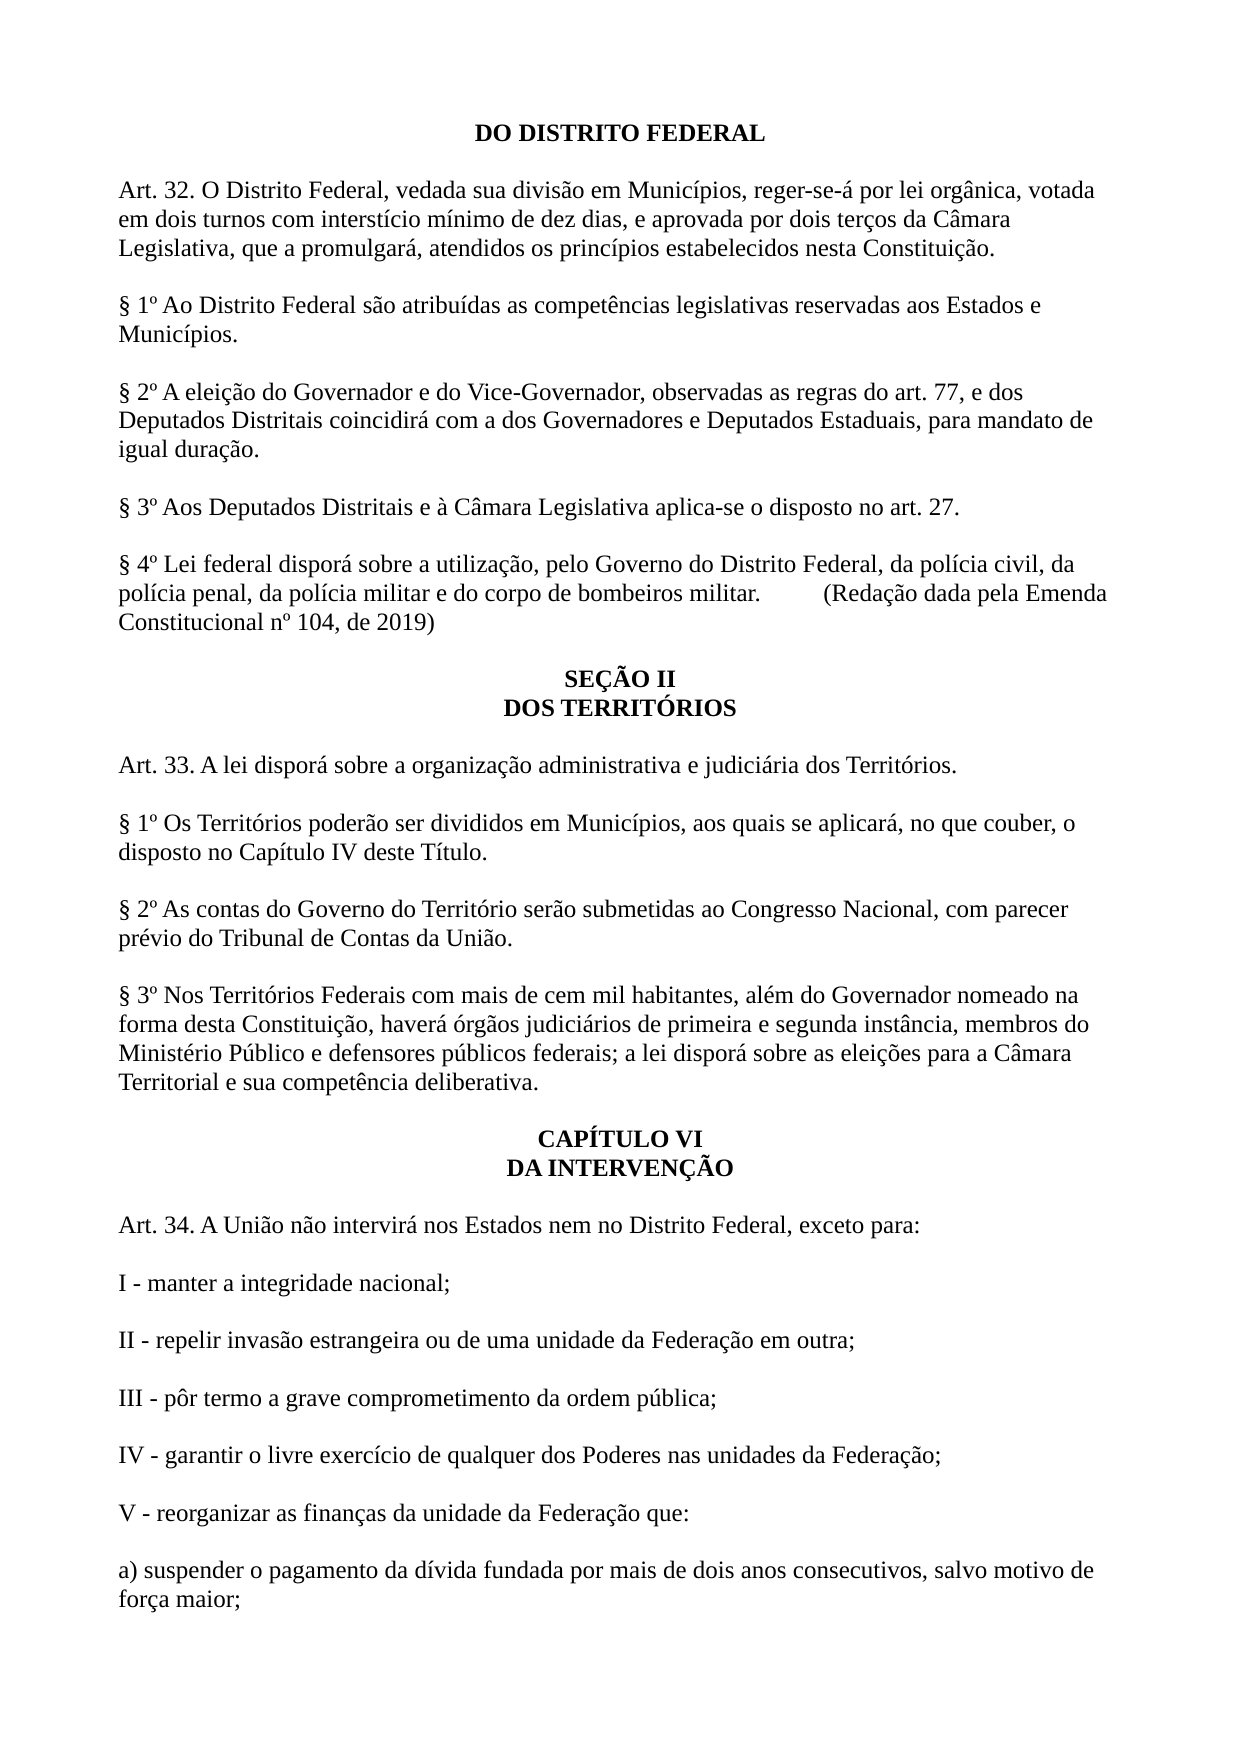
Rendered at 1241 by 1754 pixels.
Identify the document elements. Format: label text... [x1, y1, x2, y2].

text SEÇÃO II [118, 664, 1122, 693]
text II - repelir invasão estrangeira ou de uma unidade da Federação em outra; [118, 1326, 1122, 1354]
text a) suspender o pagamento da dívida fundada por mais de dois anos consecutivos, salvo motivo de força maior; [118, 1556, 1122, 1613]
text I - manter a integridade nacional; [118, 1268, 1122, 1297]
text § 2º As contas do Governo do Território serão submetidas ao Congresso Nacional, com parecer prévio do Tribunal de Contas da União. [118, 894, 1122, 952]
text Art. 34. A União não intervirá nos Estados nem no Distrito Federal, exceto para: [118, 1211, 1122, 1239]
text CAPÍTULO VI [118, 1124, 1122, 1153]
text § 4º Lei federal disporá sobre a utilização, pelo Governo do Distrito Federal, da polícia civil, da polícia penal, da polícia militar e do corpo de bombeiros militar. (Redação dada pela Emenda Constitucional nº 104, de 2019) [118, 549, 1122, 636]
text V - reorganizar as finanças da unidade da Federação que: [118, 1498, 1122, 1527]
text Art. 32. O Distrito Federal, vedada sua divisão em Municípios, reger-se-á por lei orgânica, votada em dois turnos com interstício mínimo de dez dias, e aprovada por dois terços da Câmara Legislativa, que a promulgará, atendidos os princípios estabelecidos nesta Constituição. [118, 176, 1122, 262]
text DO DISTRITO FEDERAL [118, 118, 1122, 147]
text IV - garantir o livre exercício de qualquer dos Poderes nas unidades da Federação; [118, 1441, 1122, 1469]
text III - pôr termo a grave comprometimento da ordem pública; [118, 1383, 1122, 1412]
text Art. 33. A lei disporá sobre a organização administrativa e judiciária dos Territórios. [118, 751, 1122, 779]
text § 3º Aos Deputados Distritais e à Câmara Legislativa aplica-se o disposto no art. 27. [118, 492, 1122, 521]
text § 3º Nos Territórios Federais com mais de cem mil habitantes, além do Governador nomeado na forma desta Constituição, haverá órgãos judiciários de primeira e segunda instância, membros do Ministério Público e defensores públicos federais; a lei disporá sobre as eleições para a Câmara Territorial e sua competência deliberativa. [118, 981, 1122, 1096]
text § 1º Os Territórios poderão ser divididos em Municípios, aos quais se aplicará, no que couber, o disposto no Capítulo IV deste Título. [118, 808, 1122, 866]
text § 2º A eleição do Governador e do Vice-Governador, observadas as regras do art. 77, e dos Deputados Distritais coincidirá com a dos Governadores e Deputados Estaduais, para mandato de igual duração. [118, 377, 1122, 463]
text DA INTERVENÇÃO [118, 1153, 1122, 1182]
text § 1º Ao Distrito Federal são atribuídas as competências legislativas reservadas aos Estados e Municípios. [118, 291, 1122, 348]
text DOS TERRITÓRIOS [118, 693, 1122, 722]
